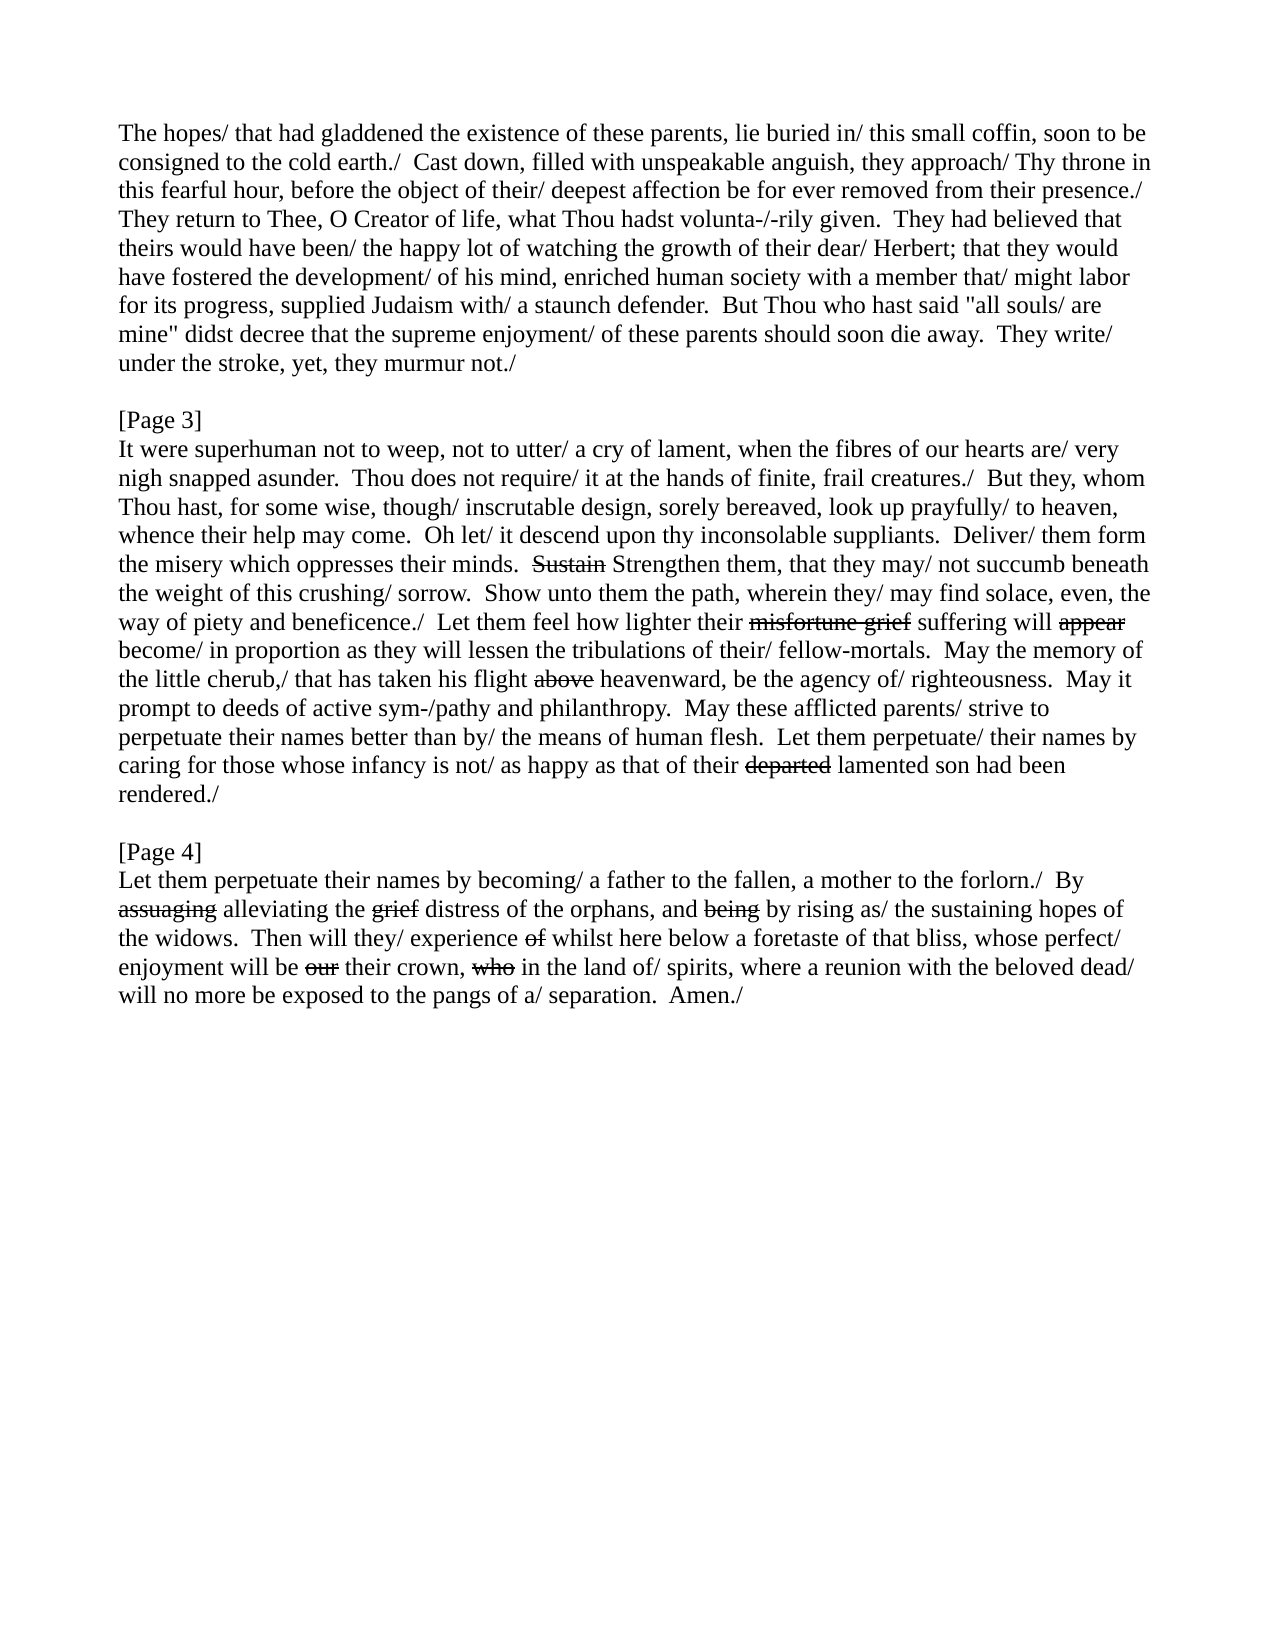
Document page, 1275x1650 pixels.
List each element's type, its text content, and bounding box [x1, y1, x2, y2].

text [Page 3] [118, 406, 1157, 434]
text [Page 4] [118, 837, 1157, 866]
text The hopes/ that had gladdened the existence of these parents, lie buried in/ this small coffin, soon to be consigned to the cold earth./ Cast down, filled with unspeakable anguish, they approach/ Thy throne in this fearful hour, before the object of their/ deepest affection be for ever removed from their presence./ They return to Thee, O Creator of life, what Thou hadst volunta-/-rily given. They had believed that theirs would have been/ the happy lot of watching the growth of their dear/ Herbert; that they would have fostered the development/ of his mind, enriched human society with a member that/ might labor for its progress, supplied Judaism with/ a staunch defender. But Thou who hast said "all souls/ are mine" didst decree that the supreme enjoyment/ of these parents should soon die away. They write/ under the stroke, yet, they murmur not./ [118, 118, 1157, 377]
text It were superhuman not to weep, not to utter/ a cry of lament, when the fibres of our hearts are/ very nigh snapped asunder. Thou does not require/ it at the hands of finite, frail creatures./ But they, whom Thou hast, for some wise, though/ inscrutable design, sorely bereaved, look up prayfully/ to heaven, whence their help may come. Oh let/ it descend upon thy inconsolable suppliants. Deliver/ them form the misery which oppresses their minds. Sustain Strengthen them, that they may/ not succumb beneath the weight of this crushing/ sorrow. Show unto them the path, wherein they/ may find solace, even, the way of piety and beneficence./ Let them feel how lighter their misfortune grief suffering will appear become/ in proportion as they will lessen the tribulations of their/ fellow-mortals. May the memory of the little cherub,/ that has taken his flight above heavenward, be the agency of/ righteousness. May it prompt to deeds of active sym-/pathy and philanthropy. May these afflicted parents/ strive to perpetuate their names better than by/ the means of human flesh. Let them perpetuate/ their names by caring for those whose infancy is not/ as happy as that of their departed lamented son had been rendered./ [118, 434, 1157, 808]
text Let them perpetuate their names by becoming/ a father to the fallen, a mother to the forlorn./ By assuaging alleviating the grief distress of the orphans, and being by rising as/ the sustaining hopes of the widows. Then will they/ experience of whilst here below a foretaste of that bliss, whose perfect/ enjoyment will be our their crown, who in the land of/ spirits, where a reunion with the beloved dead/ will no more be exposed to the pangs of a/ separation. Amen./ [118, 866, 1157, 1009]
